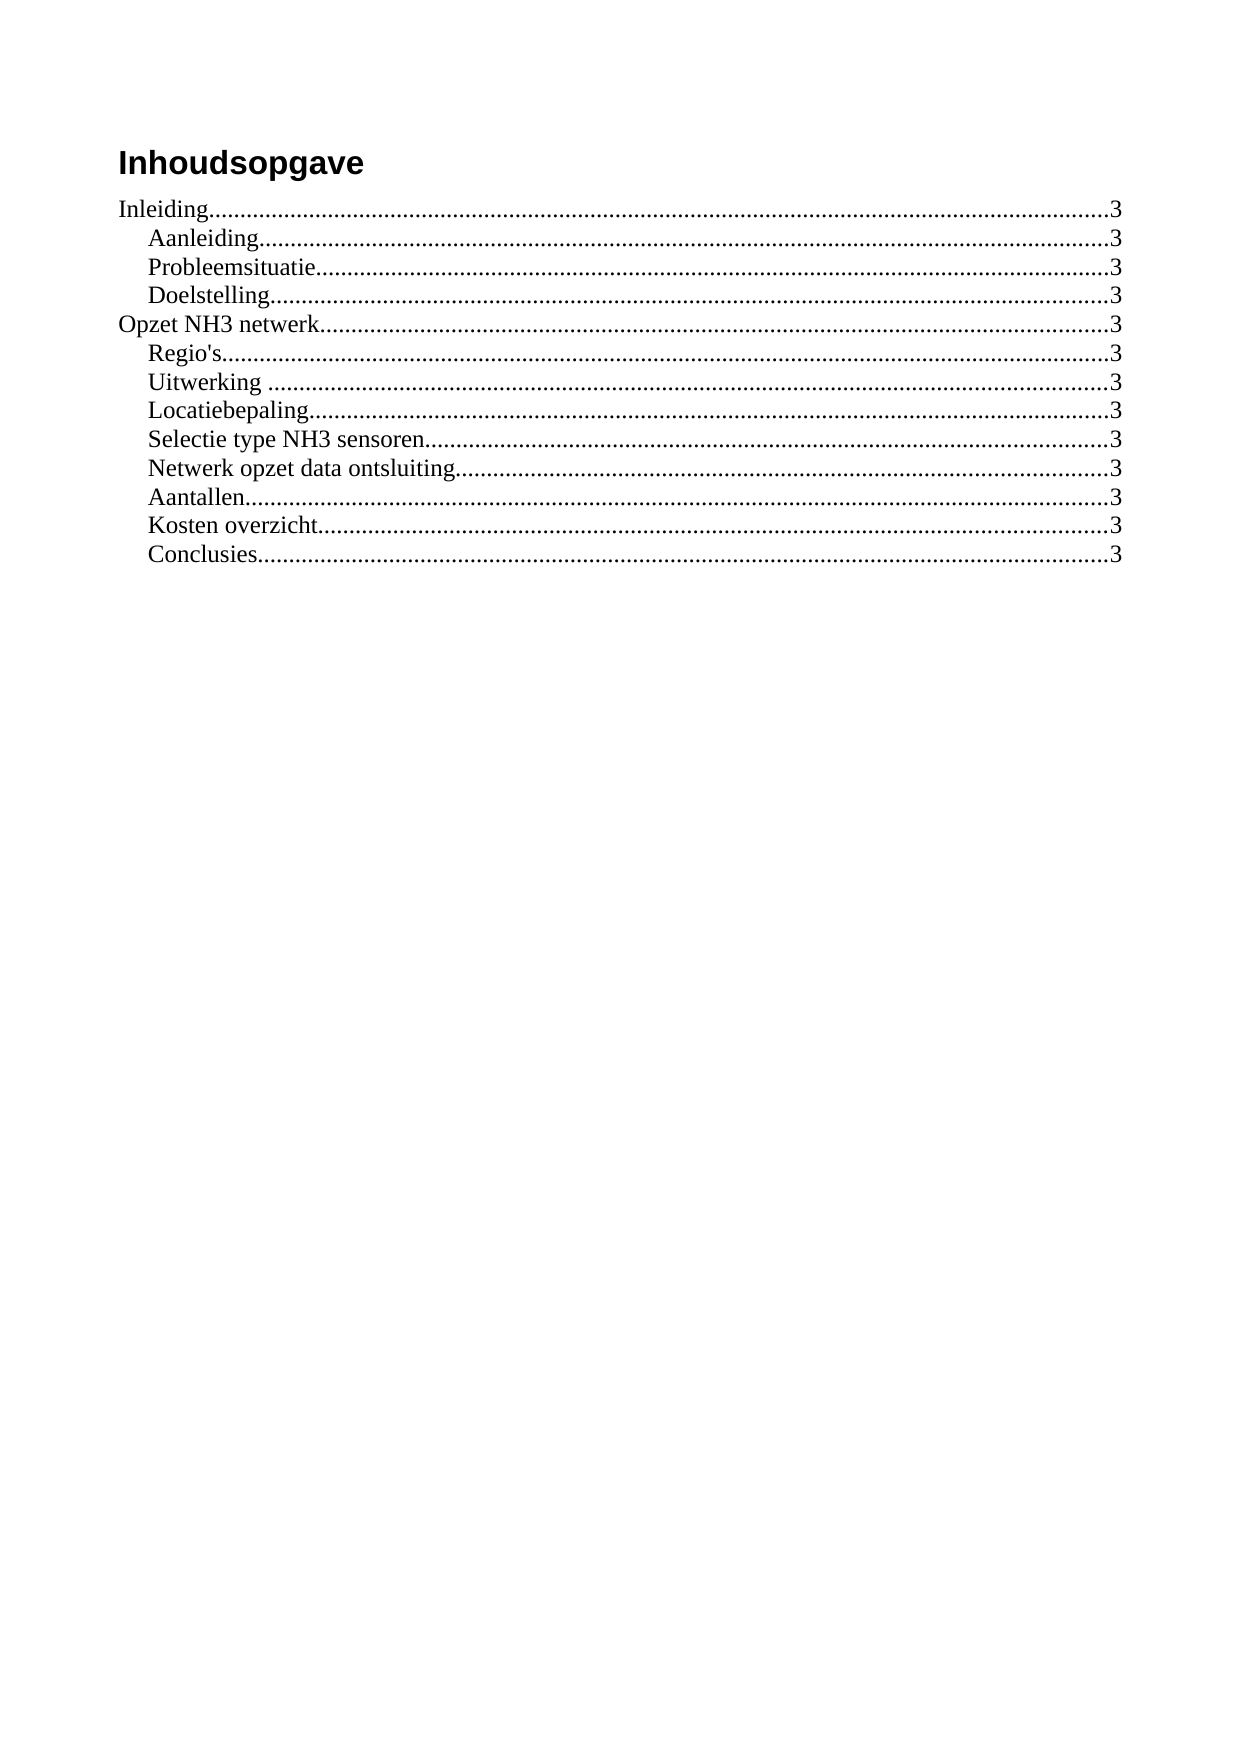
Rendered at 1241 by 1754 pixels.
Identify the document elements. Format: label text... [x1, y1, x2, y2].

text Uitwerking 3 [148, 367, 1122, 395]
text Locatiebepaling 3 [148, 395, 1122, 424]
text Conclusies 3 [148, 539, 1122, 568]
text Selectie type NH3 sensoren 3 [148, 424, 1122, 453]
text Aantallen 3 [148, 482, 1122, 510]
text Aanleiding 3 [148, 223, 1122, 252]
text Doelstelling 3 [148, 280, 1122, 309]
text Inleiding 3 [118, 194, 1122, 223]
text Netwerk opzet data ontsluiting 3 [148, 453, 1122, 482]
text Regio's 3 [148, 338, 1122, 367]
text Kosten overzicht 3 [148, 510, 1122, 539]
subtitle Inhoudsopgave [118, 143, 1122, 182]
text Opzet NH3 netwerk 3 [118, 309, 1122, 338]
text Probleemsituatie 3 [148, 252, 1122, 280]
